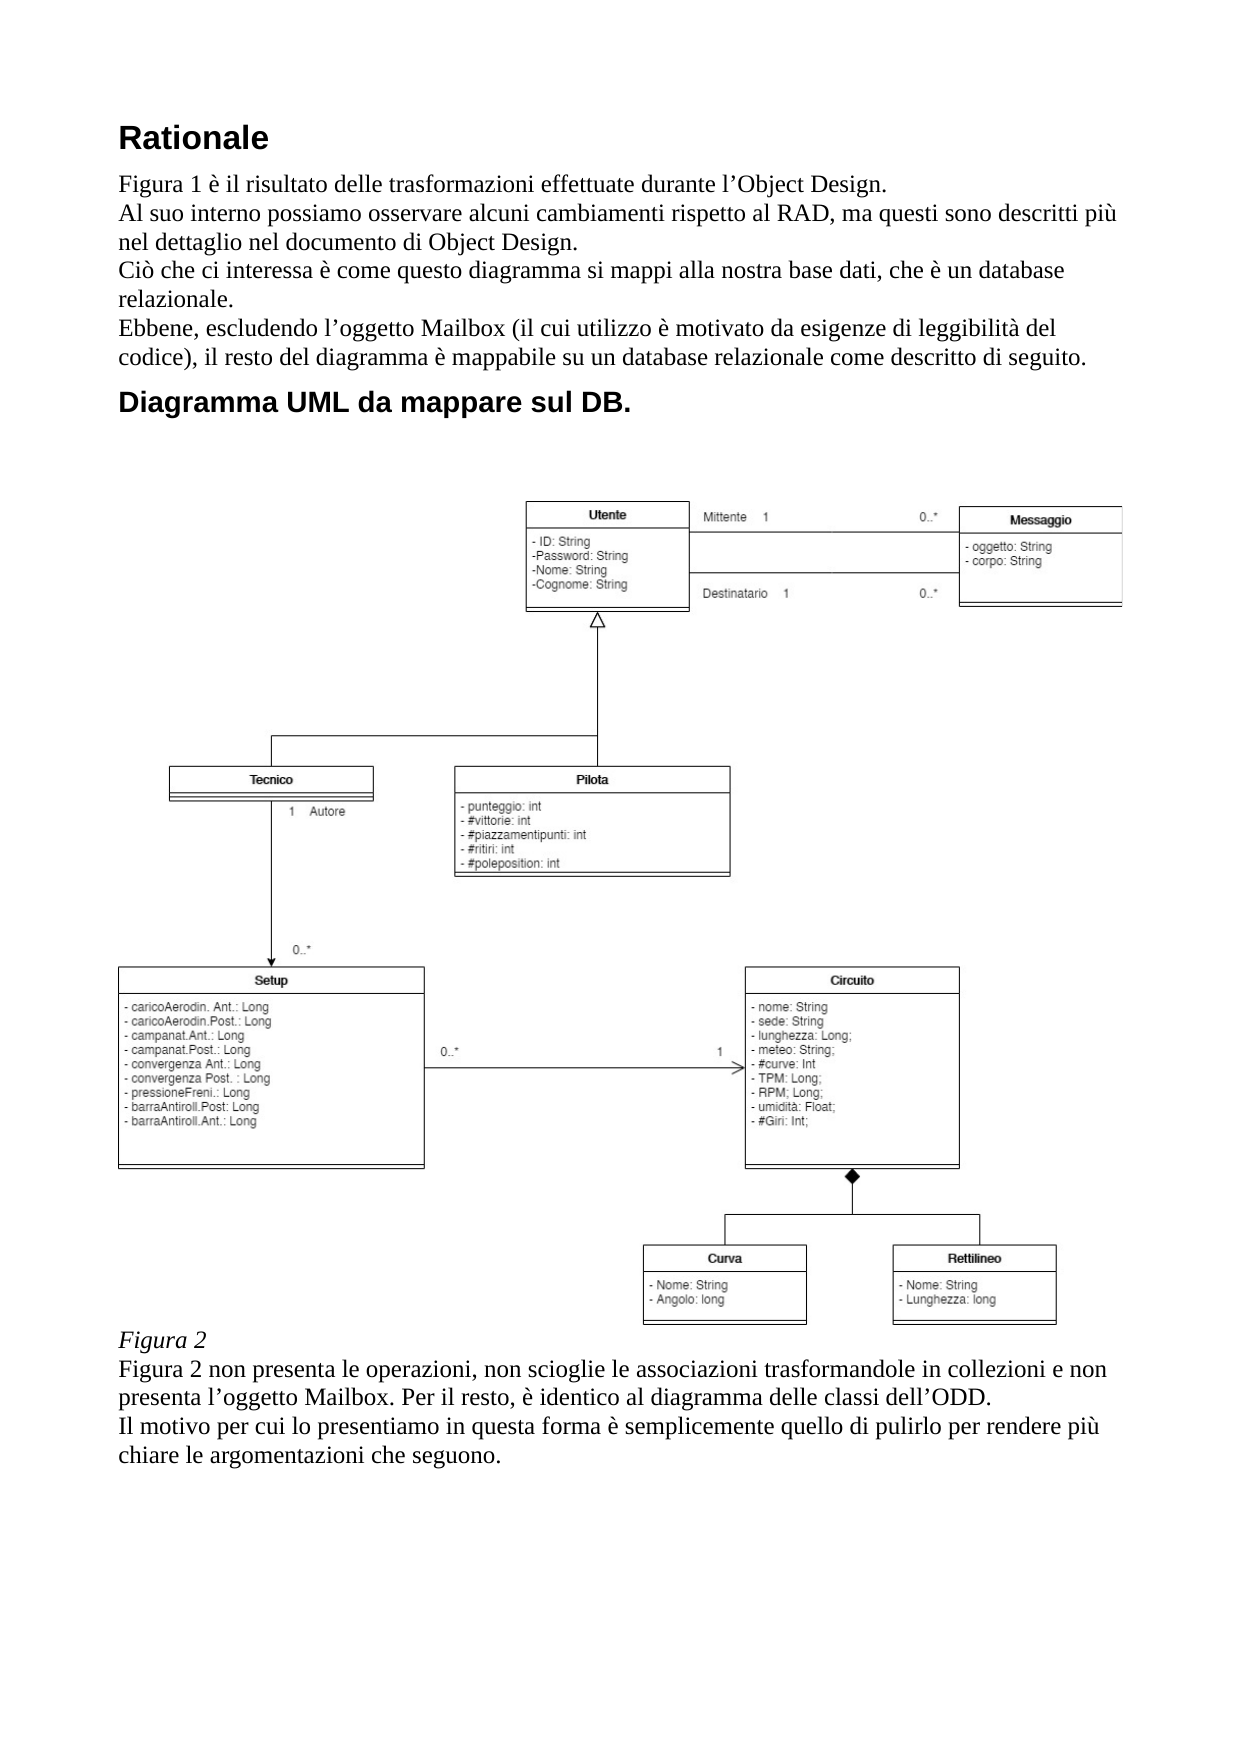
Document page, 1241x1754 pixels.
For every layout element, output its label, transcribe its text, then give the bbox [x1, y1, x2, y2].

text [118, 489, 1122, 501]
text Il motivo per cui lo presentiamo in questa forma è semplicemente quello di pulirlo per rendere più chiare le argomentazioni che seguono. [118, 1411, 1122, 1469]
text Ciò che ci interessa è come questo diagramma si mappi alla nostra base dati, che è un database relazionale. [118, 256, 1122, 313]
text Figura 2 non presenta le operazioni, non scioglie le associazioni trasformandole in collezioni e non presenta l’oggetto Mailbox. Per il resto, è identico al diagramma delle classi dell’ODD. [118, 1354, 1122, 1411]
picture [118, 501, 1123, 1325]
text Al suo interno possiamo osservare alcuni cambiamenti rispetto al RAD, ma questi sono descritti più nel dettaglio nel documento di Object Design. [118, 198, 1122, 256]
text Figura 1 è il risultato delle trasformazioni effettuate durante l’Object Design. [118, 169, 1122, 198]
text Figura 2 [118, 1325, 1122, 1354]
subtitle Rationale [118, 118, 1122, 157]
subtitle Diagramma UML da mappare sul DB. [118, 385, 1122, 419]
text Ebbene, escludendo l’oggetto Mailbox (il cui utilizzo è motivato da esigenze di leggibilità del codice), il resto del diagramma è mappabile su un database relazionale come descritto di seguito. [118, 313, 1122, 371]
